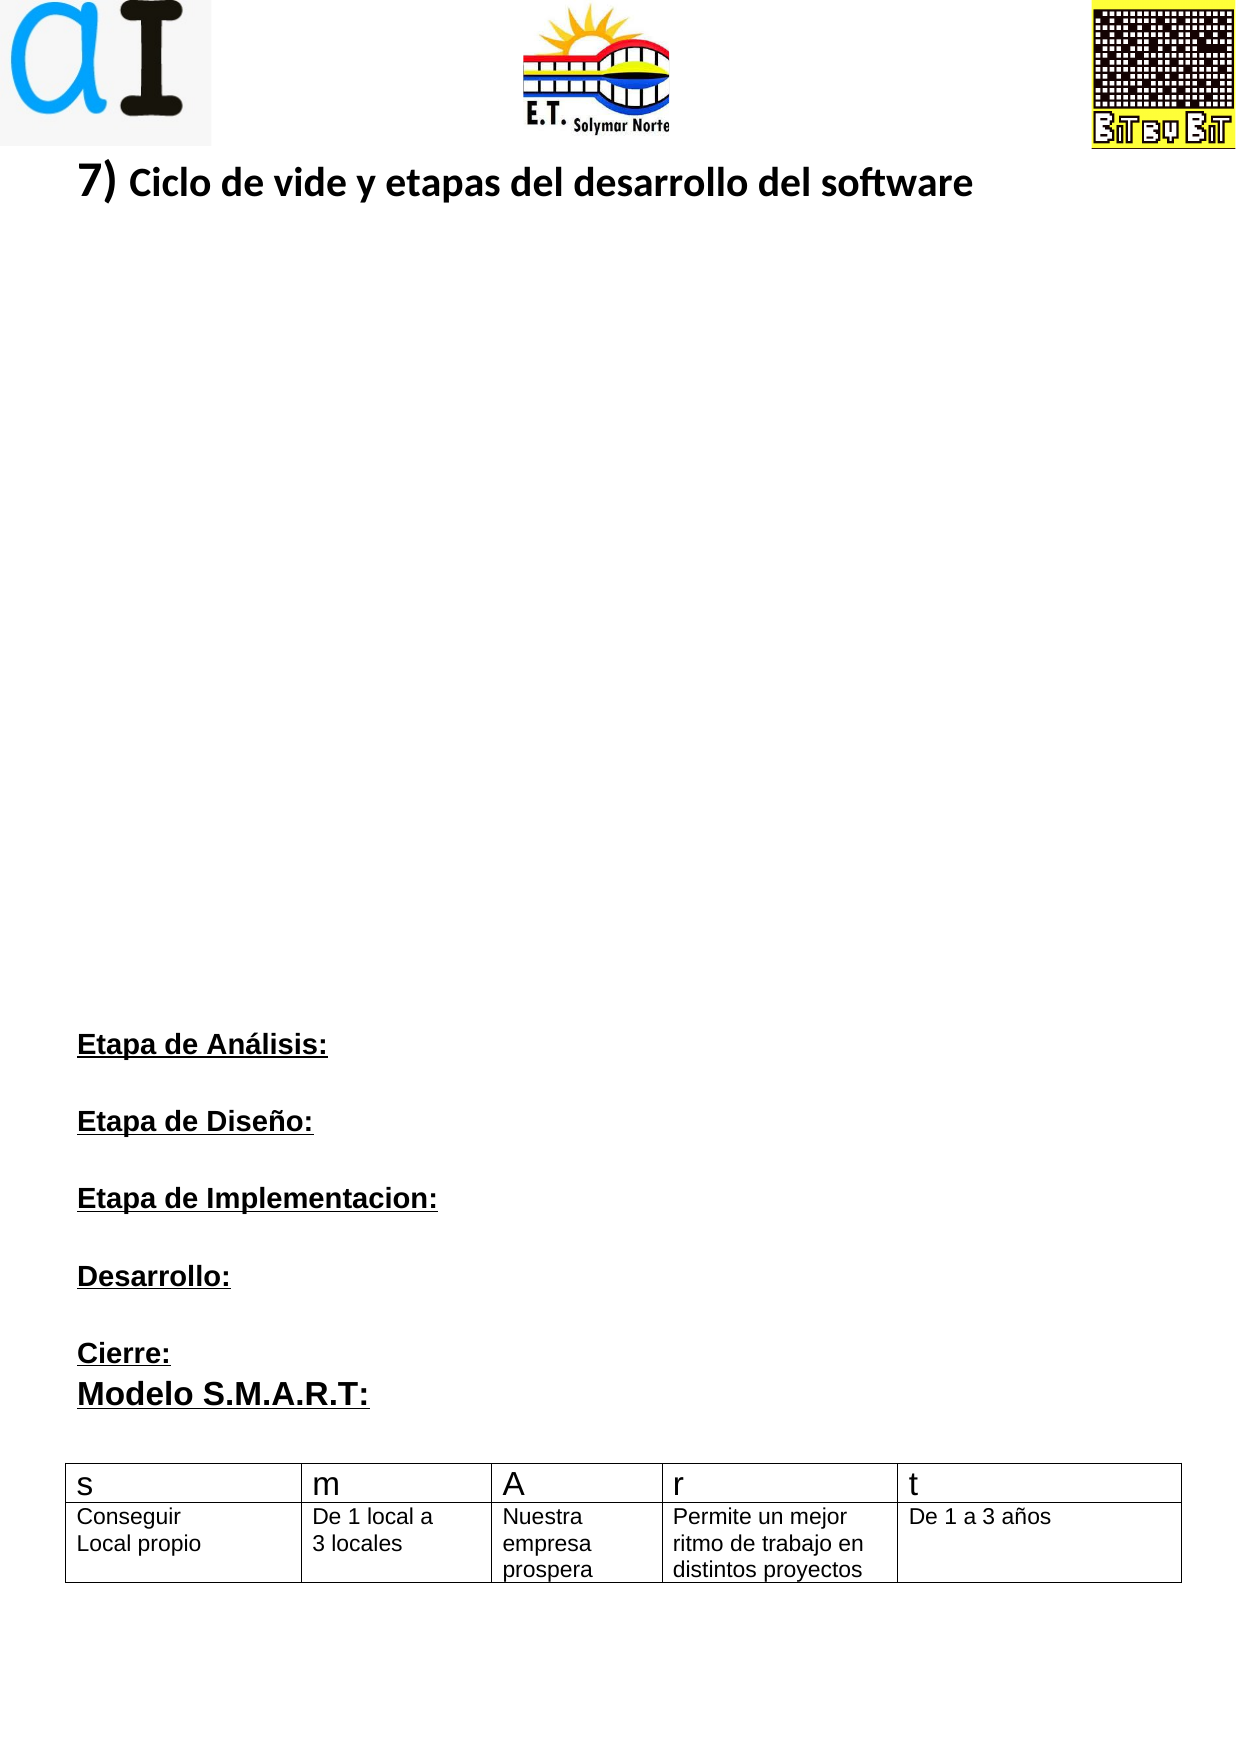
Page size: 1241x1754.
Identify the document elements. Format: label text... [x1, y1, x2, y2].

text Modelo S.M.A.R.T: [77, 1374, 1019, 1413]
table_header r [663, 1464, 897, 1502]
table_header t [898, 1464, 1181, 1502]
table_header A [492, 1464, 662, 1502]
picture [1091, 0, 1236, 149]
table_header s [66, 1464, 301, 1502]
text Etapa de Implementacion: [77, 1182, 1019, 1215]
table_cell Nuestra empresa prospera [492, 1503, 662, 1582]
picture [0, 0, 212, 146]
text Cierre: [77, 1336, 1019, 1369]
text Etapa de Diseño: [77, 1104, 1019, 1138]
table_cell De 1 local a 3 locales [302, 1503, 491, 1582]
table_cell De 1 a 3 años [898, 1503, 1181, 1582]
table_cell Permite un mejor ritmo de trabajo en distintos proyectos [663, 1503, 897, 1582]
text 7) Ciclo de vide y etapas del desarrollo del software [77, 148, 1019, 209]
table_cell Conseguir Local propio [66, 1503, 301, 1582]
picture [523, 0, 670, 146]
table_header m [302, 1464, 491, 1502]
text Desarrollo: [77, 1259, 1019, 1292]
text Etapa de Análisis: [77, 1027, 1019, 1061]
